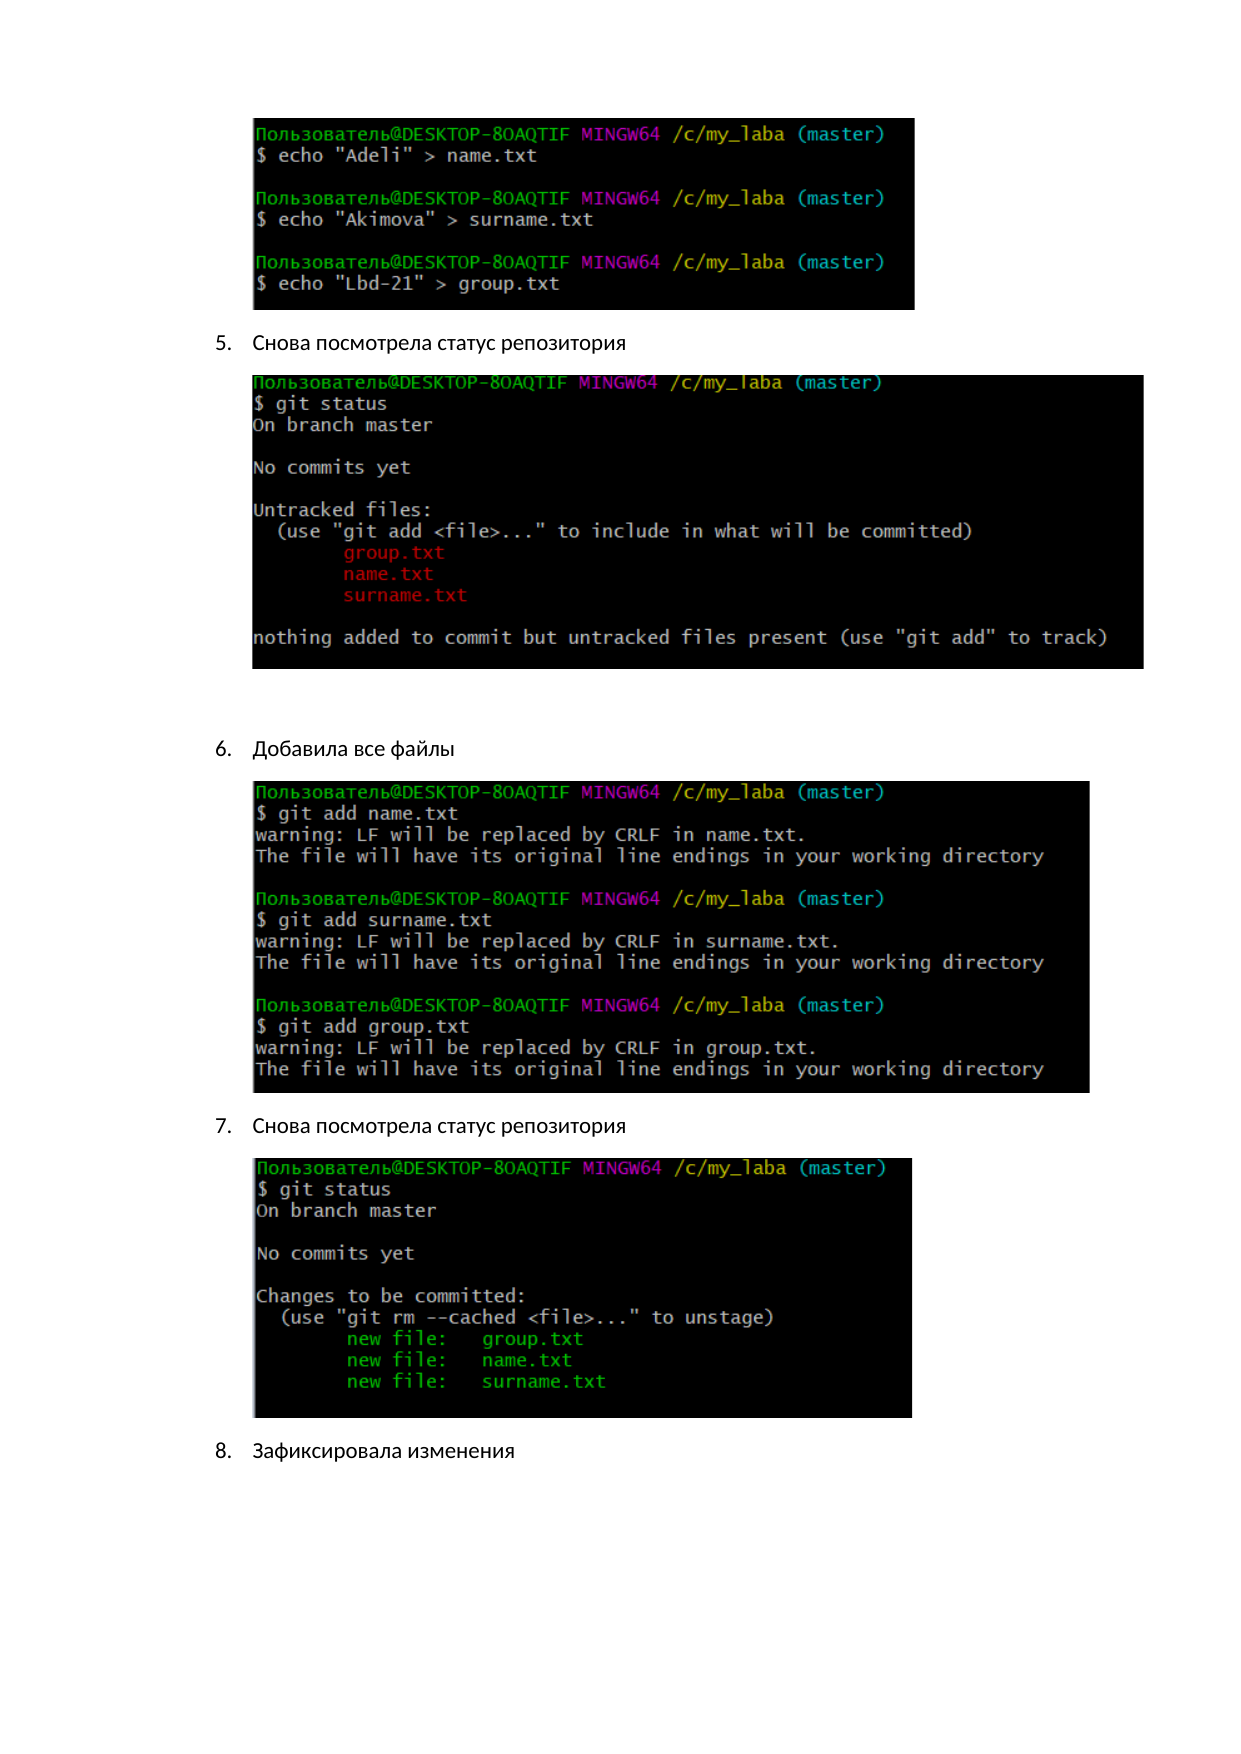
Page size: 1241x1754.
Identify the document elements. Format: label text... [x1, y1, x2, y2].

list Снова посмотрела статус репозитория [215, 328, 1152, 356]
list Зафиксировала изменения [215, 1436, 1152, 1464]
list Добавила все файлы [215, 734, 1152, 763]
list Снова посмотрела статус репозитория [215, 1112, 1152, 1139]
picture [252, 1158, 913, 1418]
picture [252, 375, 1144, 669]
picture [252, 781, 1090, 1093]
picture [252, 118, 915, 310]
